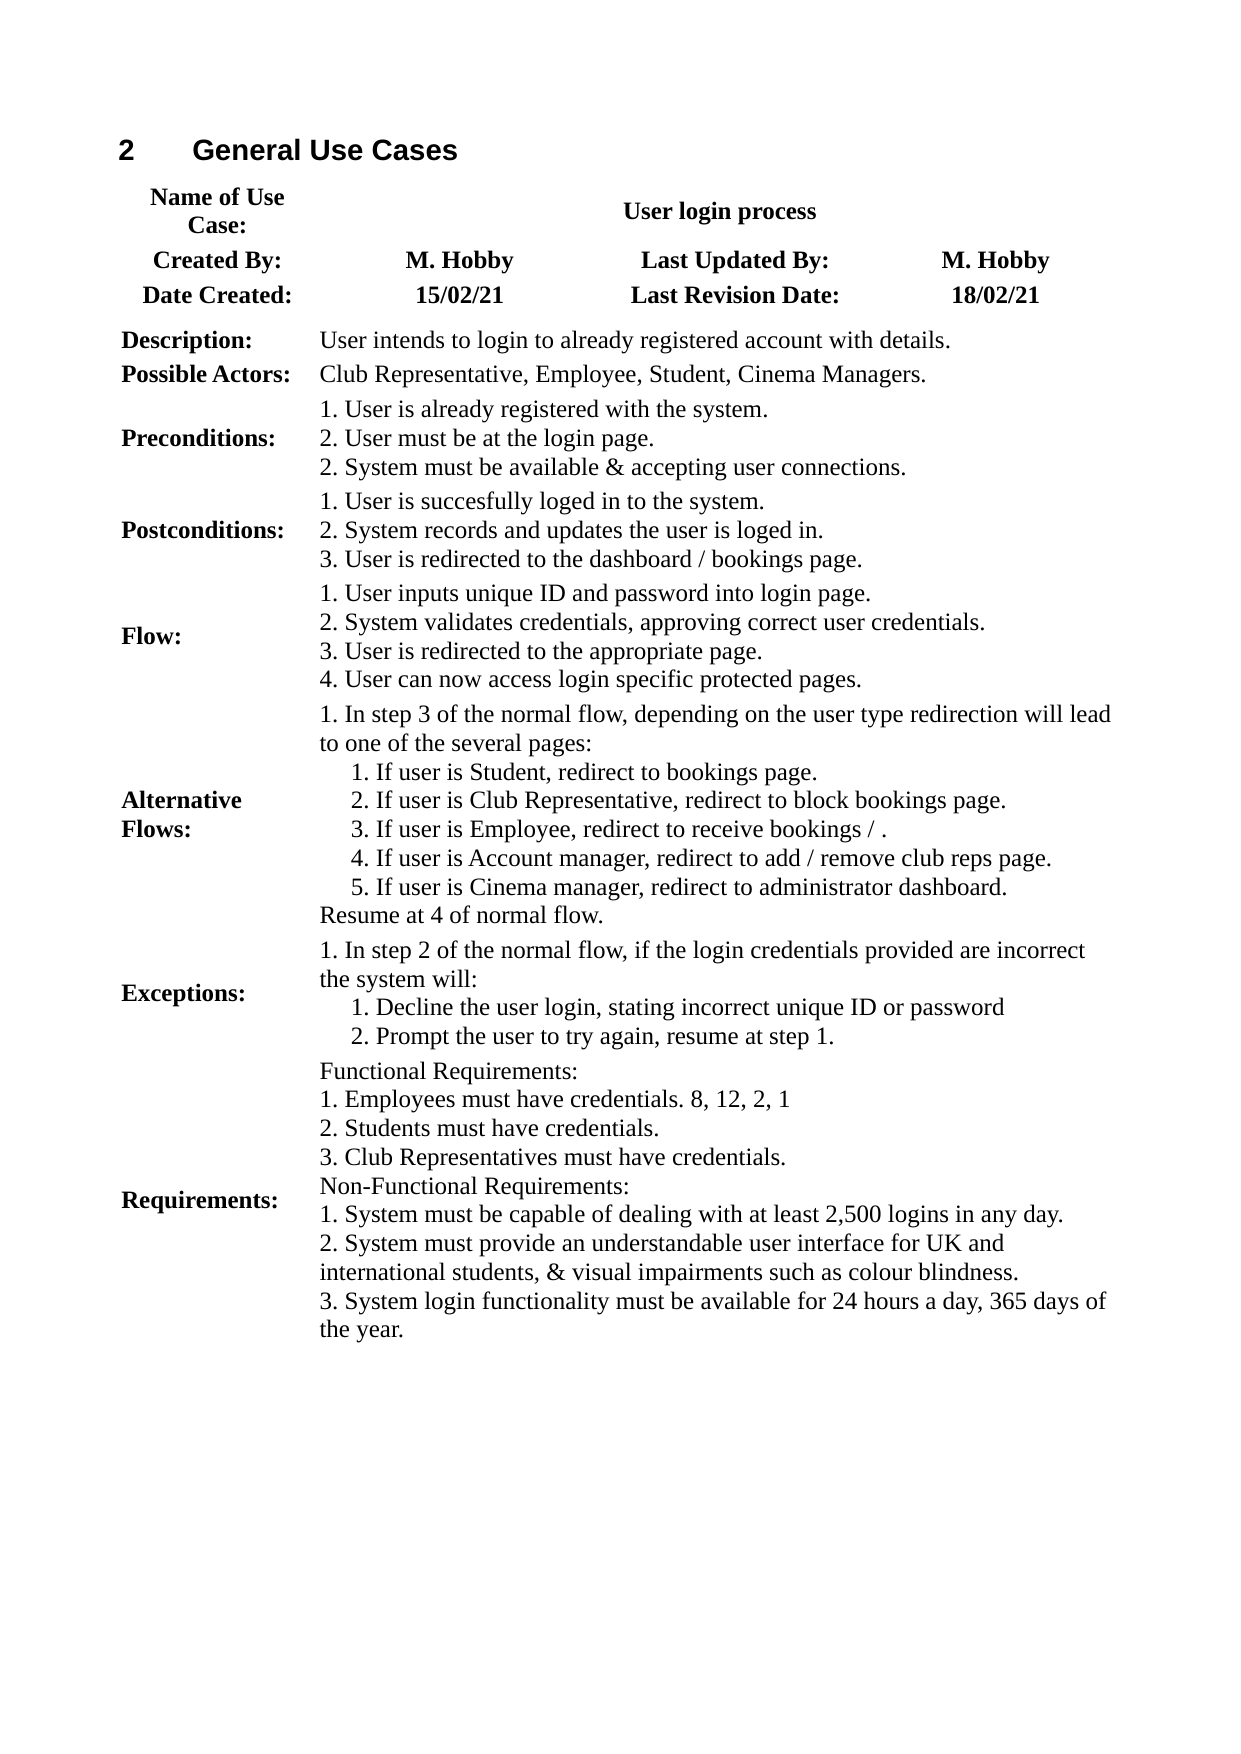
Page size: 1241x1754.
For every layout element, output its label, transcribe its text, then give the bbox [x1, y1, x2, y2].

table_cell Date Created: [118, 277, 316, 311]
table_header User login process [316, 179, 1123, 242]
table_cell Last Updated By: [603, 242, 868, 277]
table_cell Alternative Flows: [118, 696, 316, 932]
table_header Name of Use Case: [118, 179, 316, 242]
subtitle General Use Cases [118, 133, 1122, 166]
table_cell 1. In step 2 of the normal flow, if the login credentials provided are incorrect the system will: 1. Decline the user login, stating incorrect unique ID or password 2. Prompt the user to try again, resume at step 1. [316, 932, 1123, 1053]
table_cell Last Revision Date: [603, 277, 868, 311]
table_cell Requirements: [118, 1053, 316, 1346]
table_cell 1. User inputs unique ID and password into login page. 2. System validates credentials, approving correct user credentials. 3. User is redirected to the appropriate page. 4. User can now access login specific protected pages. [316, 575, 1123, 696]
table_cell User intends to login to already registered account with details. [316, 322, 1123, 357]
table_cell 15/02/21 [316, 277, 602, 311]
table_cell Created By: [118, 242, 316, 277]
table_cell M. Hobby [316, 242, 602, 277]
table_cell Possible Actors: [118, 357, 316, 391]
table_cell Functional Requirements: 1. Employees must have credentials. 8, 12, 2, 1 2. Students must have credentials. 3. Club Representatives must have credentials. Non-Functional Requirements: 1. System must be capable of dealing with at least 2,500 logins in any day. 2. System must provide an understandable user interface for UK and international students, & visual impairments such as colour blindness. 3. System login functionality must be available for 24 hours a day, 365 days of the year. [316, 1053, 1123, 1346]
table_cell 1. User is already registered with the system. 2. User must be at the login page. 2. System must be available & accepting user connections. [316, 391, 1123, 483]
table_cell Flow: [118, 575, 316, 696]
table_cell Preconditions: [118, 391, 316, 483]
table_cell 1. In step 3 of the normal flow, depending on the user type redirection will lead to one of the several pages: 1. If user is Student, redirect to bookings page. 2. If user is Club Representative, redirect to block bookings page. 3. If user is Employee, redirect to receive bookings / . 4. If user is Account manager, redirect to add / remove club reps page. 5. If user is Cinema manager, redirect to administrator dashboard. Resume at 4 of normal flow. [316, 696, 1123, 932]
table_cell Postconditions: [118, 483, 316, 575]
table_cell 18/02/21 [868, 277, 1123, 311]
table_cell Club Representative, Employee, Student, Cinema Managers. [316, 357, 1123, 391]
table_cell [316, 311, 1123, 322]
table_cell [118, 311, 316, 322]
table_cell Description: [118, 322, 316, 357]
table_cell 1. User is succesfully loged in to the system. 2. System records and updates the user is loged in. 3. User is redirected to the dashboard / bookings page. [316, 483, 1123, 575]
table_cell Exceptions: [118, 932, 316, 1053]
table_cell M. Hobby [868, 242, 1123, 277]
